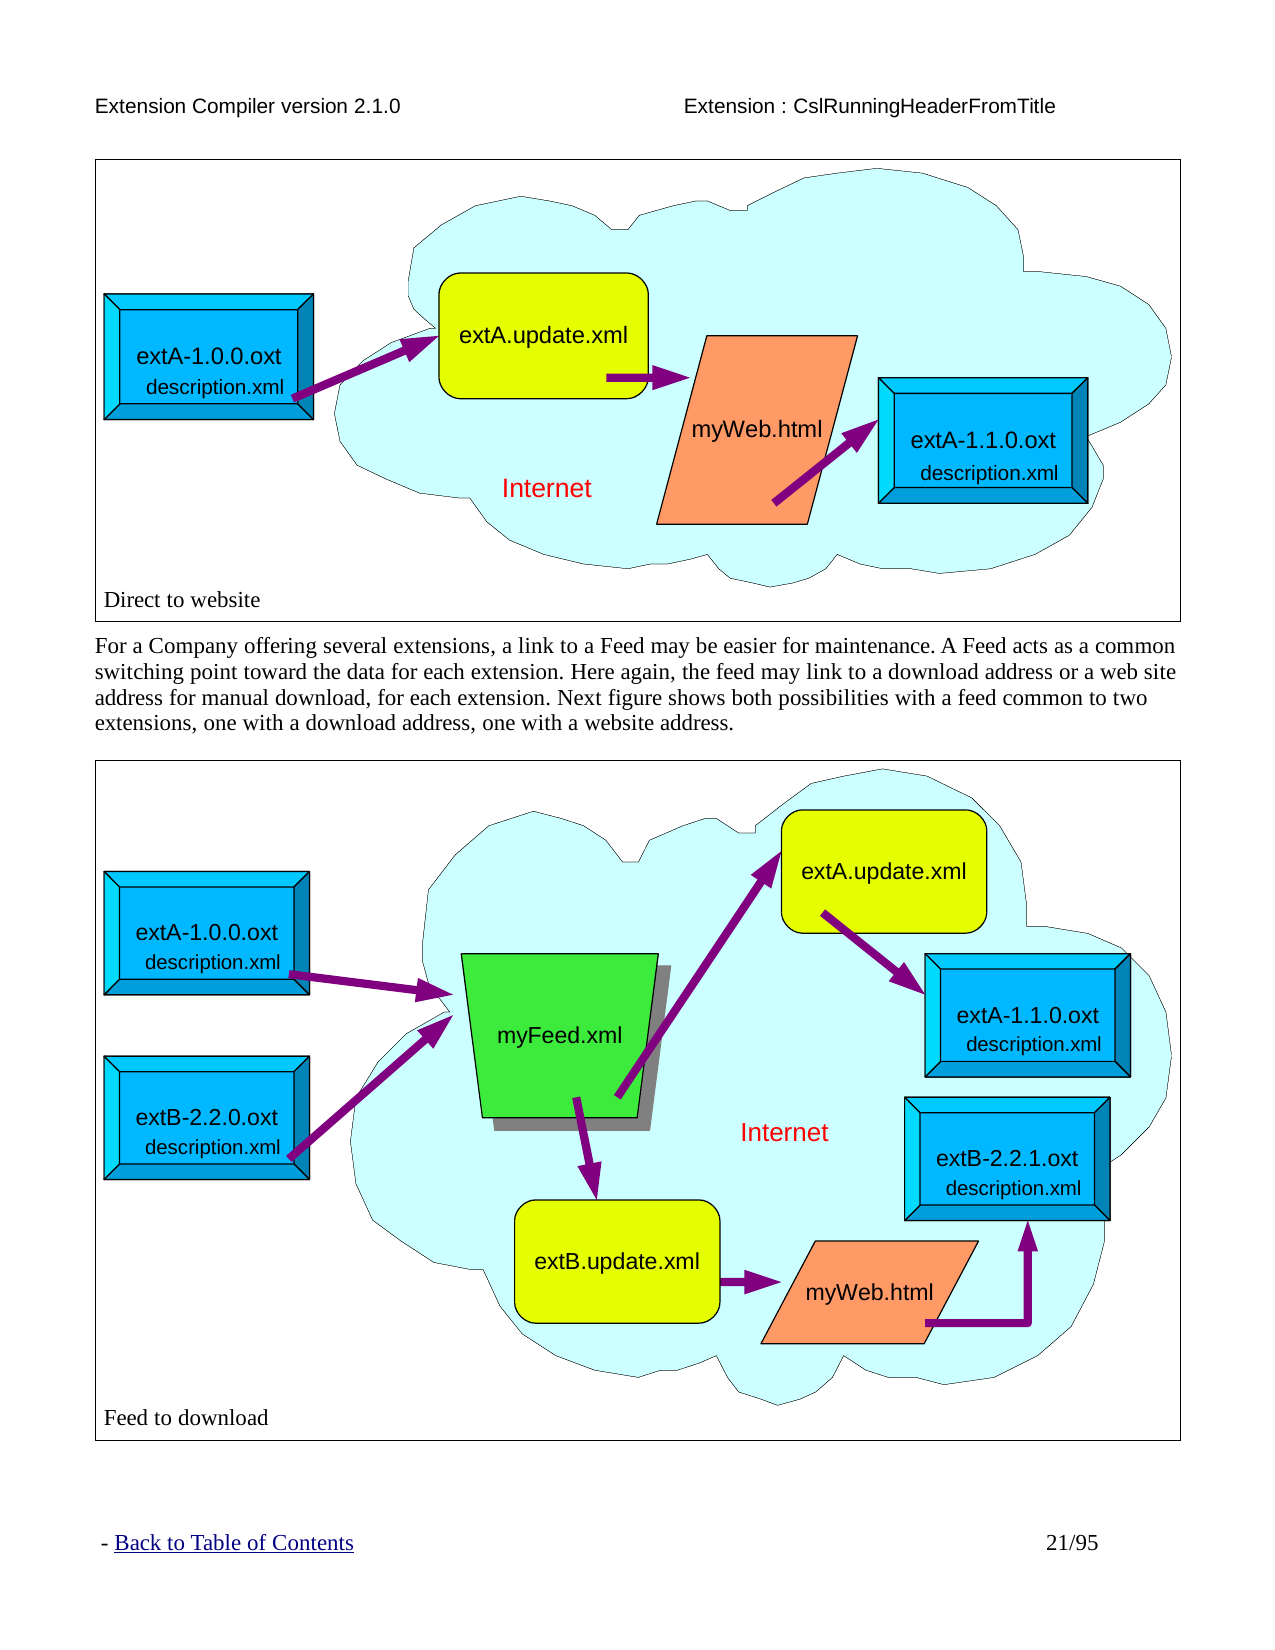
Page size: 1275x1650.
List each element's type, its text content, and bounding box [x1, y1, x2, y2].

text Feed to download [891, 769, 1172, 1050]
text Feed to download [103, 982, 448, 1133]
text Feed to download [103, 1061, 1172, 1431]
text Direct to website [103, 361, 1172, 613]
text For a Company offering several extensions, a link to a Feed may be easier for maintenance. A Feed acts as a common switching point toward the data for each extension. Here again, the feed may link to a download address or a web site address for manual download, for each extension. Next figure shows both possibilities with a feed common to two extensions, one with a download address, one with a website address. [94, 160, 1181, 736]
text Direct to website [103, 168, 870, 383]
text Feed to download [103, 769, 875, 985]
text [94, 147, 1181, 159]
text Direct to website [885, 168, 1172, 353]
